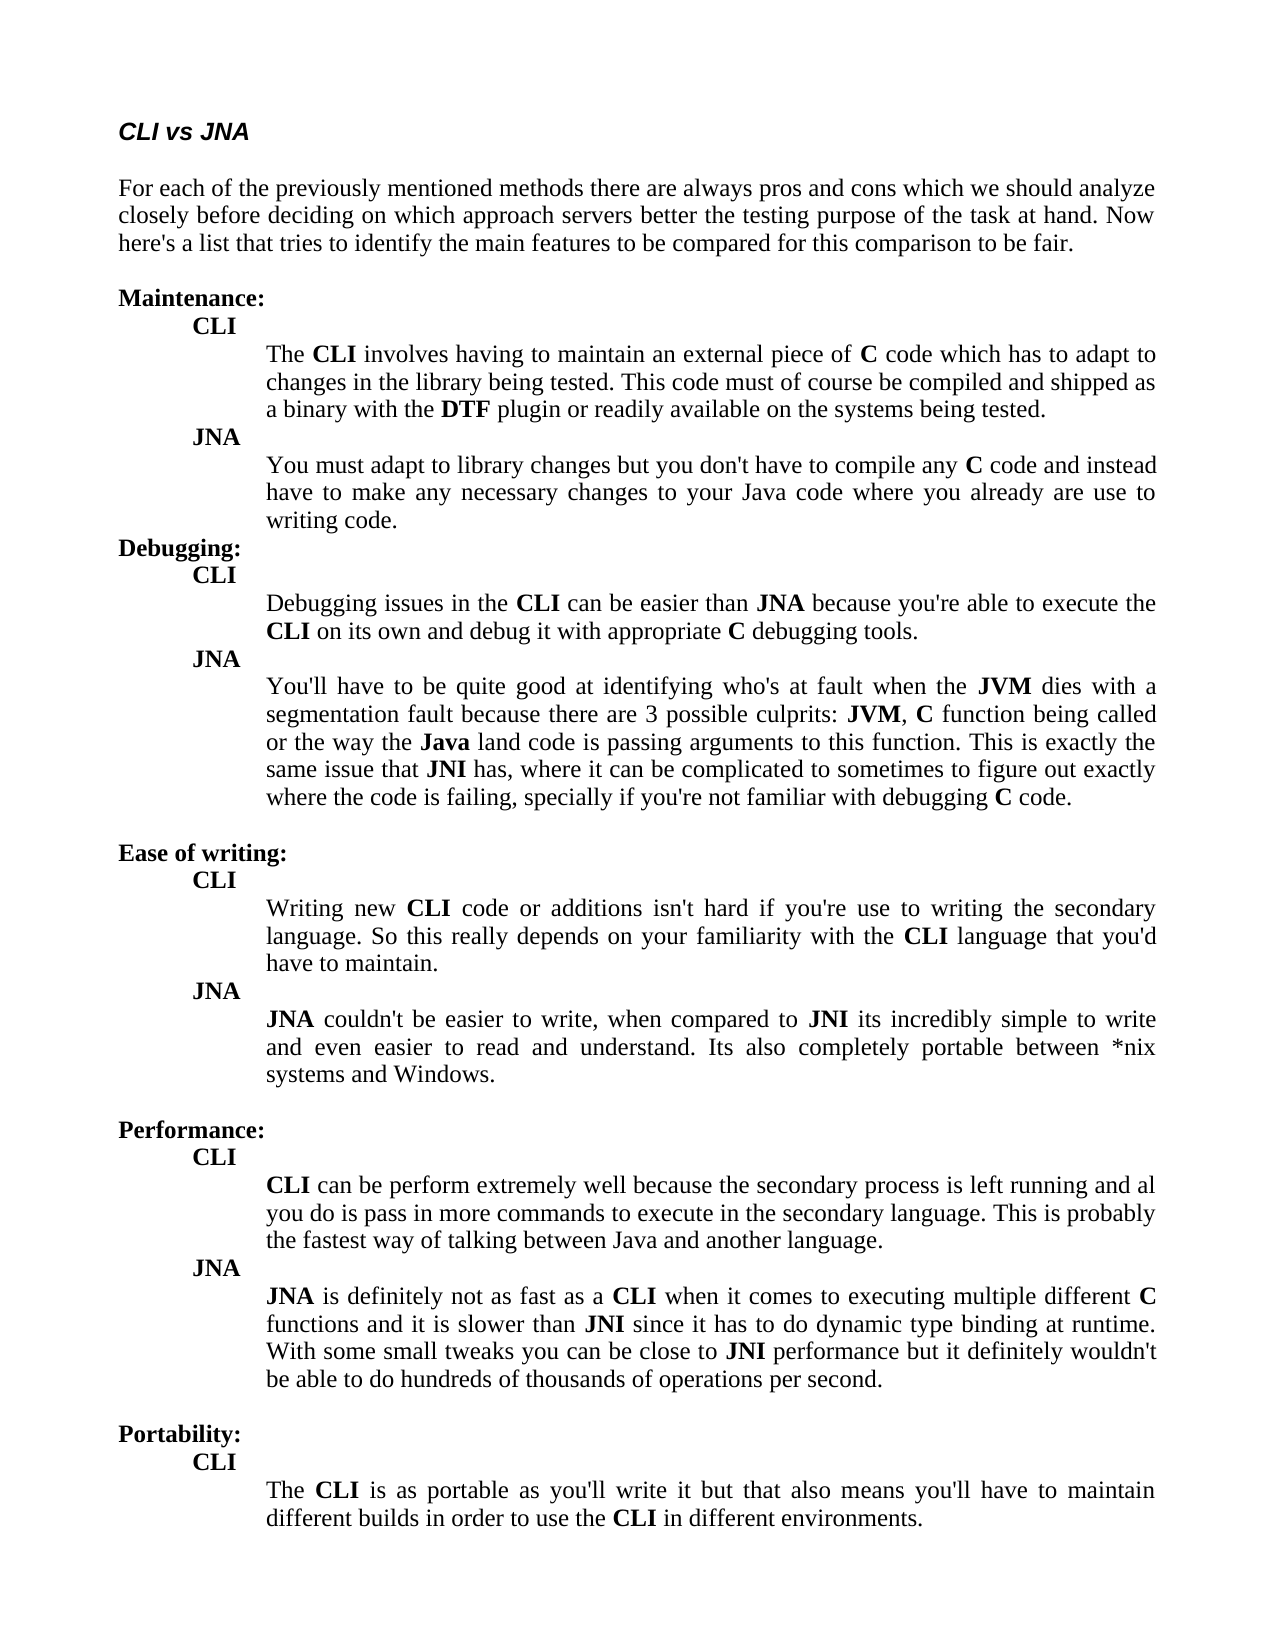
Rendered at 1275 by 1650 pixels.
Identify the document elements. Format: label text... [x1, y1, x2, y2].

text CLI can be perform extremely well because the secondary process is left running and al you do is pass in more commands to execute in the secondary language. This is probably the fastest way of talking between Java and another language. [266, 1171, 1157, 1254]
text JNA [192, 423, 1157, 451]
text CLI [192, 866, 1157, 894]
text CLI [192, 312, 1157, 340]
text CLI [192, 1448, 1157, 1476]
text Writing new CLI code or additions isn't hard if you're use to writing the secondary language. So this really depends on your familiarity with the CLI language that you'd have to maintain. [266, 894, 1157, 977]
text Debugging issues in the CLI can be easier than JNA because you're able to execute the CLI on its own and debug it with appropriate C debugging tools. [266, 589, 1157, 645]
text Portability: [118, 1421, 1157, 1448]
text Performance: [118, 1116, 1157, 1143]
text The CLI involves having to maintain an external piece of C code which has to adapt to changes in the library being tested. This code must of course be compiled and shipped as a binary with the DTF plugin or readily available on the systems being tested. [266, 340, 1157, 423]
text JNA [192, 1254, 1157, 1282]
text Ease of writing: [118, 839, 1157, 866]
subtitle CLI vs JNA [118, 118, 1157, 146]
text JNA couldn't be easier to write, when compared to JNI its incredibly simple to write and even easier to read and understand. Its also completely portable between *nix systems and Windows. [266, 1005, 1157, 1088]
text You must adapt to library changes but you don't have to compile any C code and instead have to make any necessary changes to your Java code where you already are use to writing code. [266, 451, 1157, 534]
text JNA is definitely not as fast as a CLI when it comes to executing multiple different C functions and it is slower than JNI since it has to do dynamic type binding at runtime. With some small tweaks you can be close to JNI performance but it definitely wouldn't be able to do hundreds of thousands of operations per second. [266, 1282, 1157, 1393]
text CLI [192, 1143, 1157, 1171]
text You'll have to be quite good at identifying who's at fault when the JVM dies with a segmentation fault because there are 3 possible culprits: JVM, C function being called or the way the Java land code is passing arguments to this function. This is exactly the same issue that JNI has, where it can be complicated to sometimes to figure out exactly where the code is failing, specially if you're not familiar with debugging C code. [266, 672, 1157, 811]
text JNA [192, 645, 1157, 672]
text JNA [192, 977, 1157, 1005]
text Maintenance: [118, 284, 1157, 312]
text CLI [192, 562, 1157, 589]
text For each of the previously mentioned methods there are always pros and cons which we should analyze closely before deciding on which approach servers better the testing purpose of the task at hand. Now here's a list that tries to identify the main features to be compared for this comparison to be fair. [118, 174, 1157, 257]
text Debugging: [118, 534, 1157, 562]
text The CLI is as portable as you'll write it but that also means you'll have to maintain different builds in order to use the CLI in different environments. [266, 1476, 1157, 1531]
